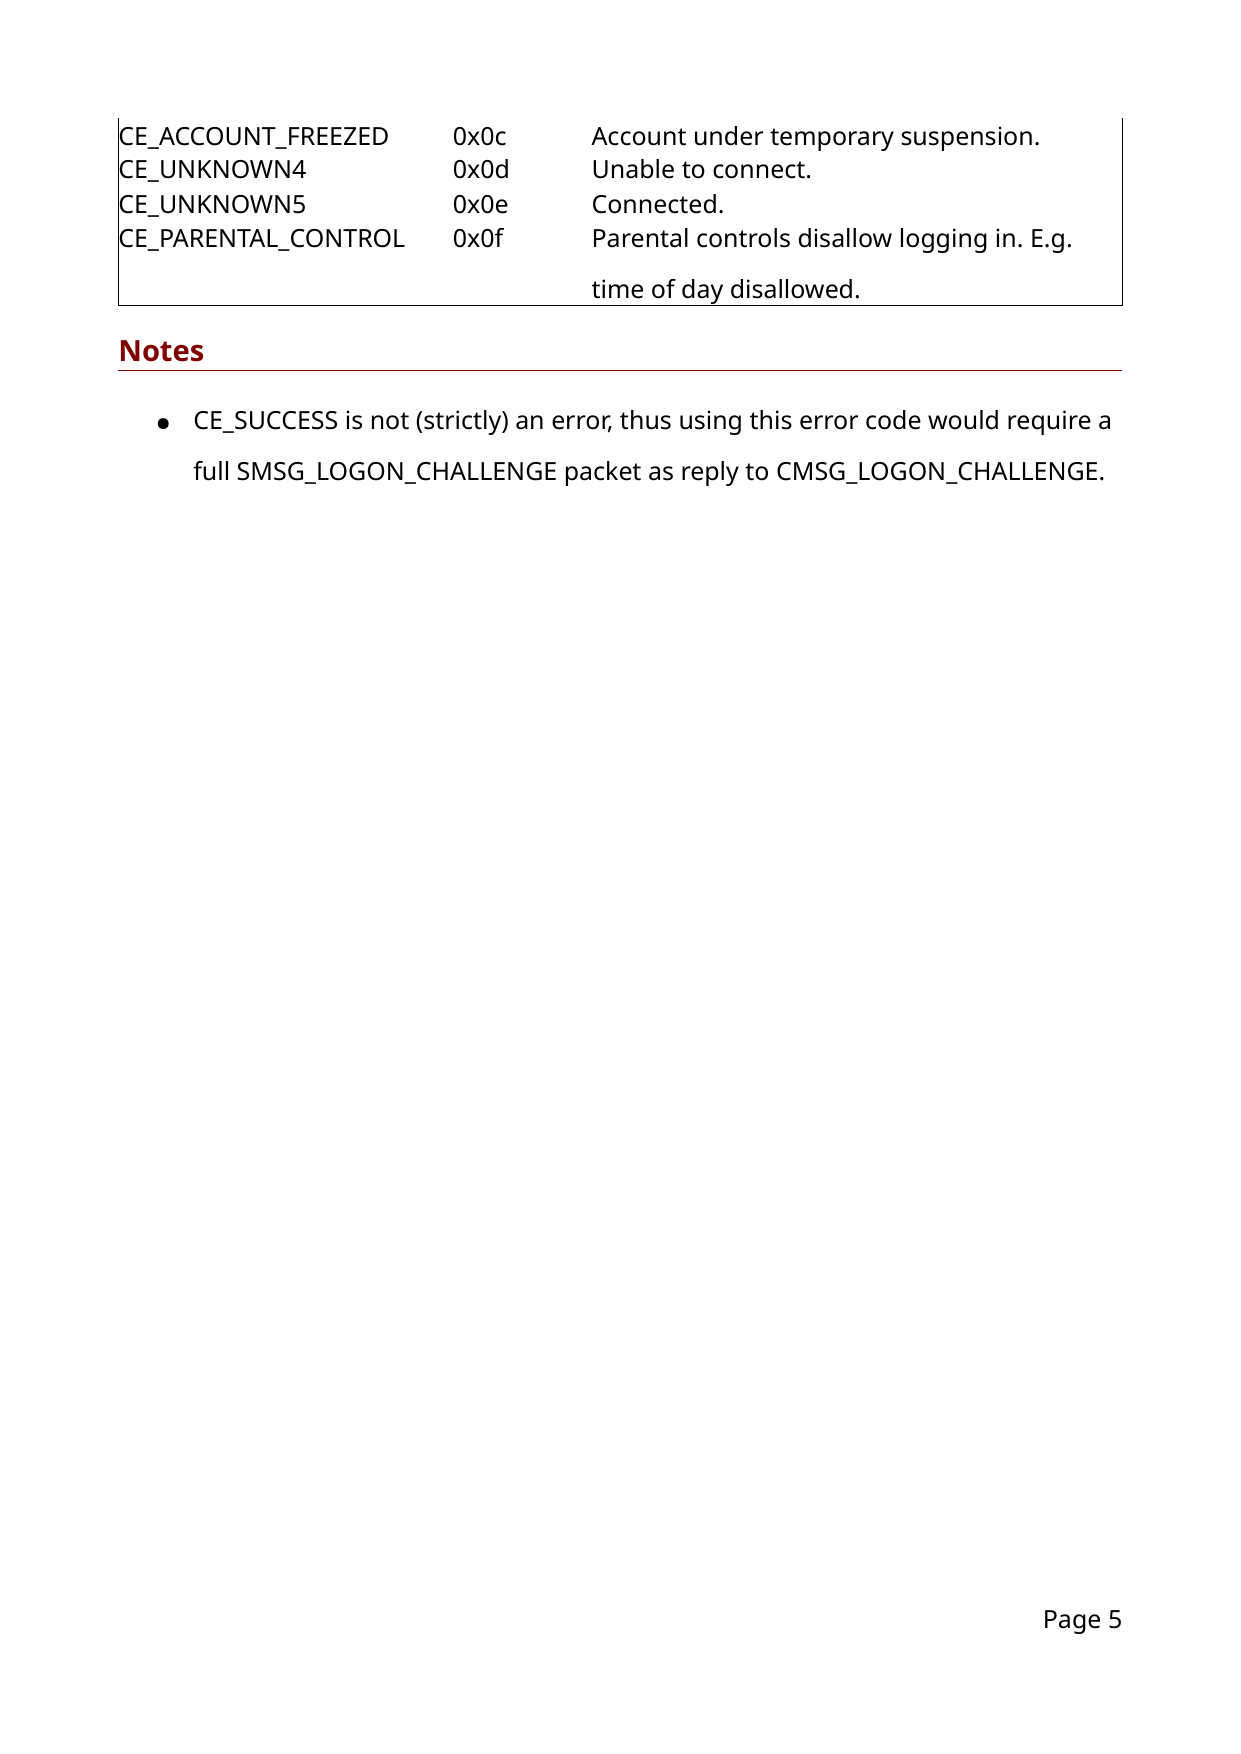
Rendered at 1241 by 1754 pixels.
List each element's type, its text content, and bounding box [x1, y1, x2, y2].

table_cell 0x0f [453, 220, 591, 305]
table_cell Unable to connect. [591, 152, 1122, 186]
table_cell CE_UNKNOWN5 [119, 186, 453, 220]
list CE_SUCCESS is not (strictly) an error, thus using this error code would require a full SMSG_LOGON_CHALLENGE packet as reply to CMSG_LOGON_CHALLENGE. [156, 403, 1122, 488]
table_cell CE_UNKNOWN4 [119, 152, 453, 186]
table_cell 0x0d [453, 152, 591, 186]
table_cell 0x0c [453, 118, 591, 152]
table_cell Account under temporary suspension. [591, 118, 1122, 152]
table_cell Connected. [591, 186, 1122, 220]
table_cell 0x0e [453, 186, 591, 220]
table_cell Parental controls disallow logging in. E.g. time of day disallowed. [591, 220, 1122, 305]
table_cell CE_PARENTAL_CONTROL [119, 220, 453, 305]
subtitle Notes [118, 331, 1122, 370]
table_cell CE_ACCOUNT_FREEZED [119, 118, 453, 152]
